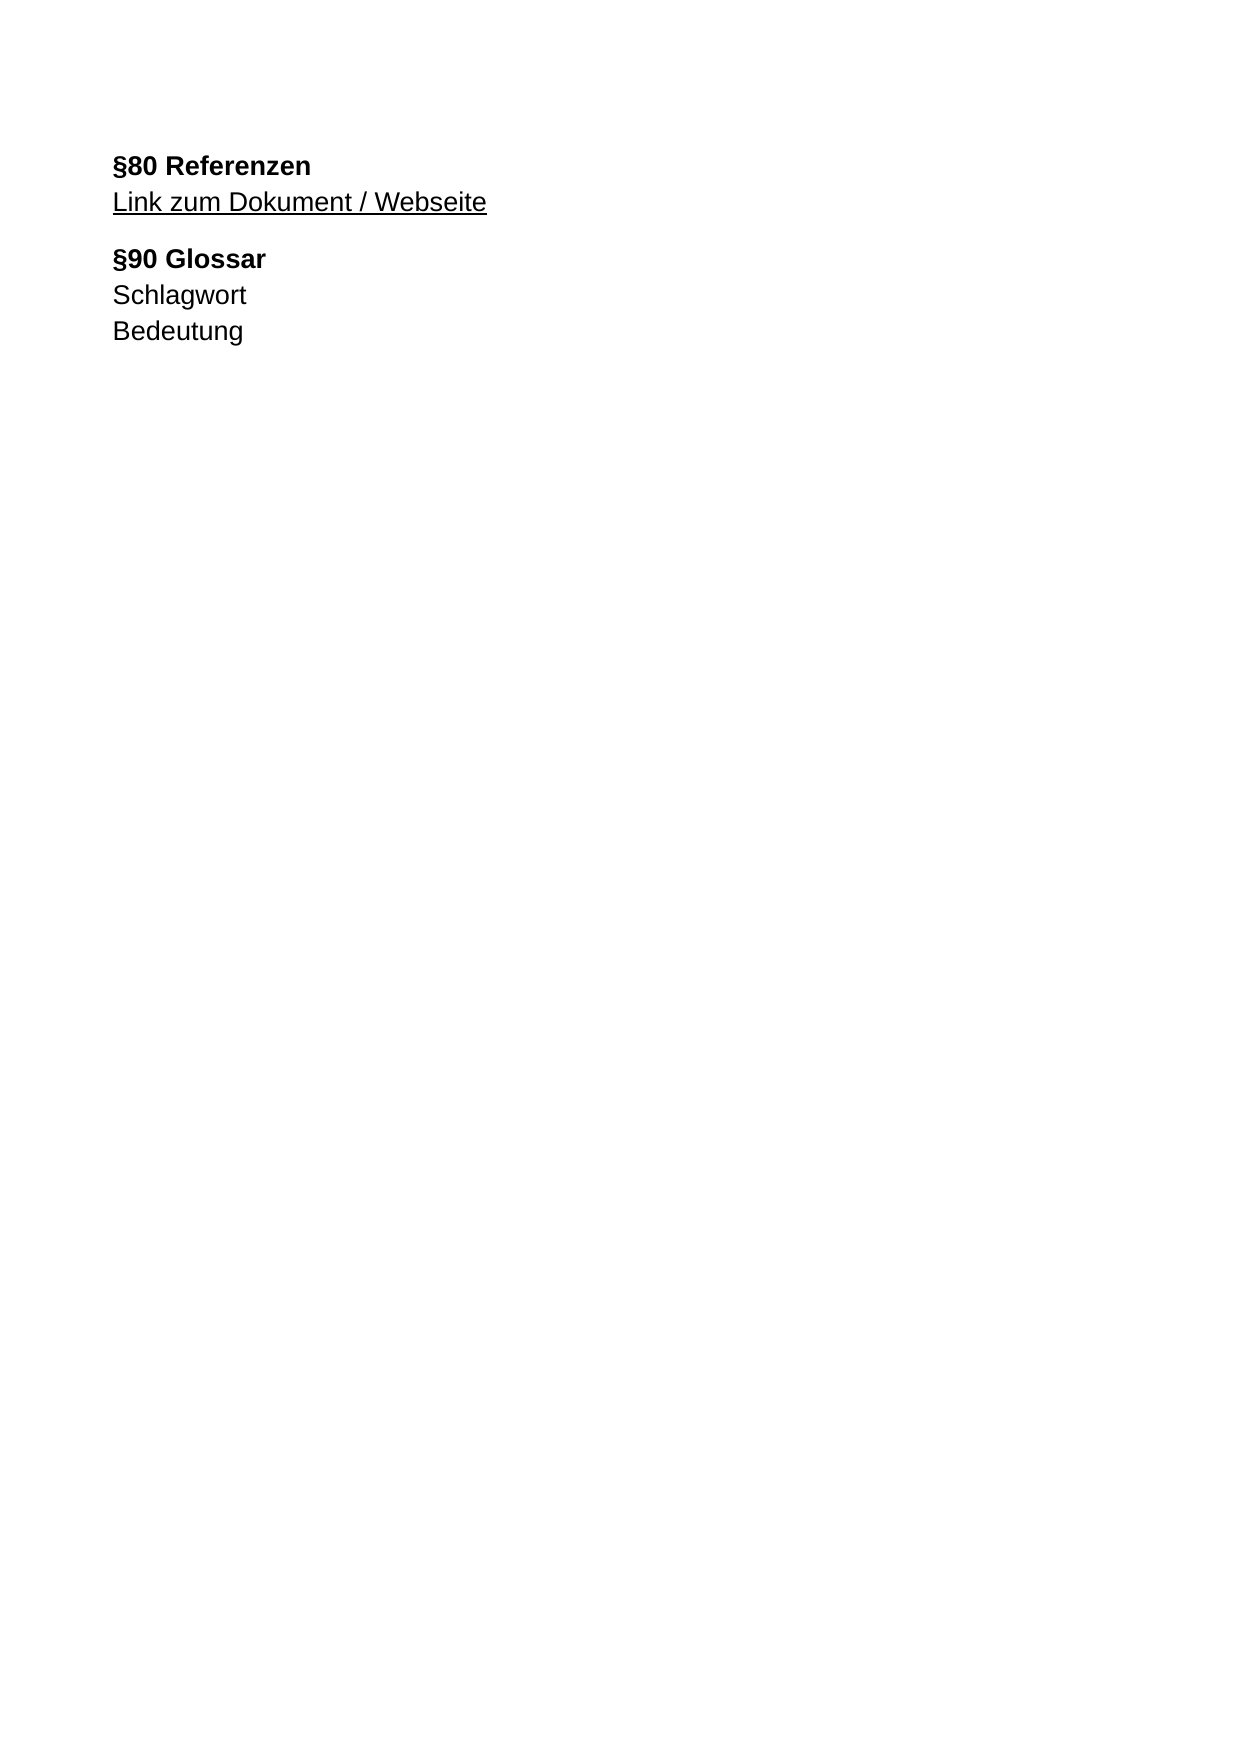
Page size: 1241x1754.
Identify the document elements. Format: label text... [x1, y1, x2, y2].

text §90 Glossar Schlagwort Bedeutung [112, 243, 1128, 346]
text §80 Referenzen Link zum Dokument / Webseite [112, 150, 1128, 217]
